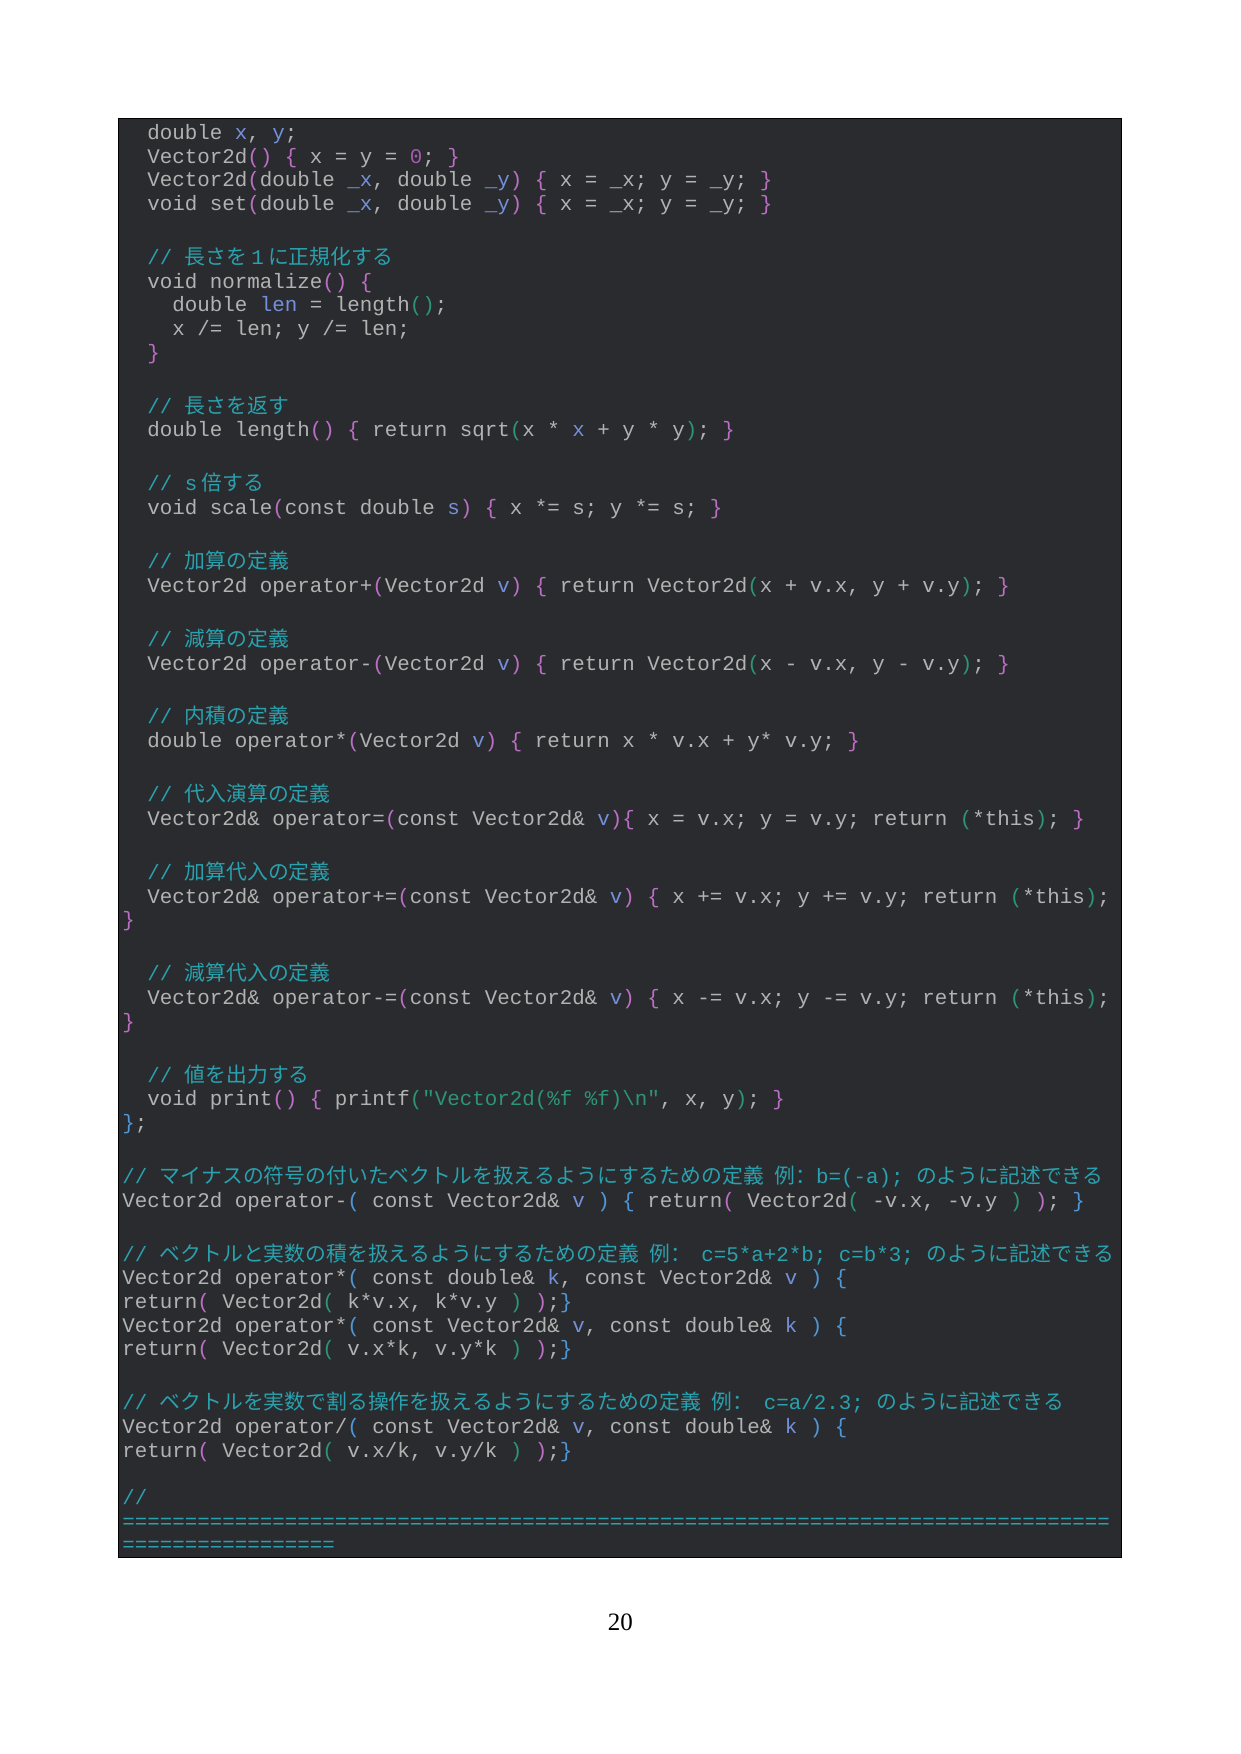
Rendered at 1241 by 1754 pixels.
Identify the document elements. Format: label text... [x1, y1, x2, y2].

text // 代入演算の定義 [119, 773, 1121, 804]
text Vector2d& operator+=(const Vector2d& v) { x += v.x; y += v.y; return (*this); } [119, 882, 1121, 929]
text // 加算代入の定義 [119, 851, 1121, 882]
text Vector2d& operator=(const Vector2d& v){ x = v.x; y = v.y; return (*this); } [119, 804, 1121, 828]
text } [119, 338, 1121, 361]
text Vector2d operator*( const Vector2d& v, const double& k ) { return( Vector2d( v.x*k, v.y*k ) );} [119, 1311, 1121, 1358]
text // 長さを返す [119, 385, 1121, 415]
text Vector2d& operator-=(const Vector2d& v) { x -= v.x; y -= v.y; return (*this); } [119, 983, 1121, 1030]
text void set(double _x, double _y) { x = _x; y = _y; } [119, 189, 1121, 213]
text void normalize() { [119, 267, 1121, 290]
text Vector2d operator*( const double& k, const Vector2d& v ) { return( Vector2d( k*v.x, k*v.y ) );} [119, 1263, 1121, 1311]
text x /= len; y /= len; [119, 314, 1121, 338]
text double operator*(Vector2d v) { return x * v.x + y* v.y; } [119, 726, 1121, 750]
text double length() { return sqrt(x * x + y * y); } [119, 415, 1121, 439]
text void scale(const double s) { x *= s; y *= s; } [119, 493, 1121, 517]
text // 加算の定義 [119, 540, 1121, 571]
text Vector2d(double _x, double _y) { x = _x; y = _y; } [119, 165, 1121, 189]
text // ベクトルと実数の積を扱えるようにするための定義 例： c=5*a+2*b; c=b*3; のように記述できる [119, 1233, 1121, 1263]
text // マイナスの符号の付いたベクトルを扱えるようにするための定義 例：b=(-a); のように記述できる [119, 1155, 1121, 1186]
text // ================================================================================================ [119, 1483, 1121, 1557]
text // s倍する [119, 463, 1121, 493]
text Vector2d operator-( const Vector2d& v ) { return( Vector2d( -v.x, -v.y ) ); } [119, 1186, 1121, 1209]
text Vector2d operator-(Vector2d v) { return Vector2d(x - v.x, y - v.y); } [119, 648, 1121, 672]
text double x, y; [119, 119, 1121, 142]
text // 長さを1に正規化する [119, 236, 1121, 267]
text // 減算代入の定義 [119, 953, 1121, 983]
text Vector2d operator+(Vector2d v) { return Vector2d(x + v.x, y + v.y); } [119, 571, 1121, 594]
text // 内積の定義 [119, 696, 1121, 726]
text Vector2d operator/( const Vector2d& v, const double& k ) { return( Vector2d( v.x/k, v.y/k ) );} [119, 1412, 1121, 1459]
text Vector2d() { x = y = 0; } [119, 142, 1121, 165]
text // ベクトルを実数で割る操作を扱えるようにするための定義 例： c=a/2.3; のように記述できる [119, 1382, 1121, 1412]
text }; [119, 1108, 1121, 1132]
text double len = length(); [119, 290, 1121, 314]
text void print() { printf("Vector2d(%f %f)\n", x, y); } [119, 1084, 1121, 1108]
text // 値を出力する [119, 1054, 1121, 1084]
text // 減算の定義 [119, 618, 1121, 648]
